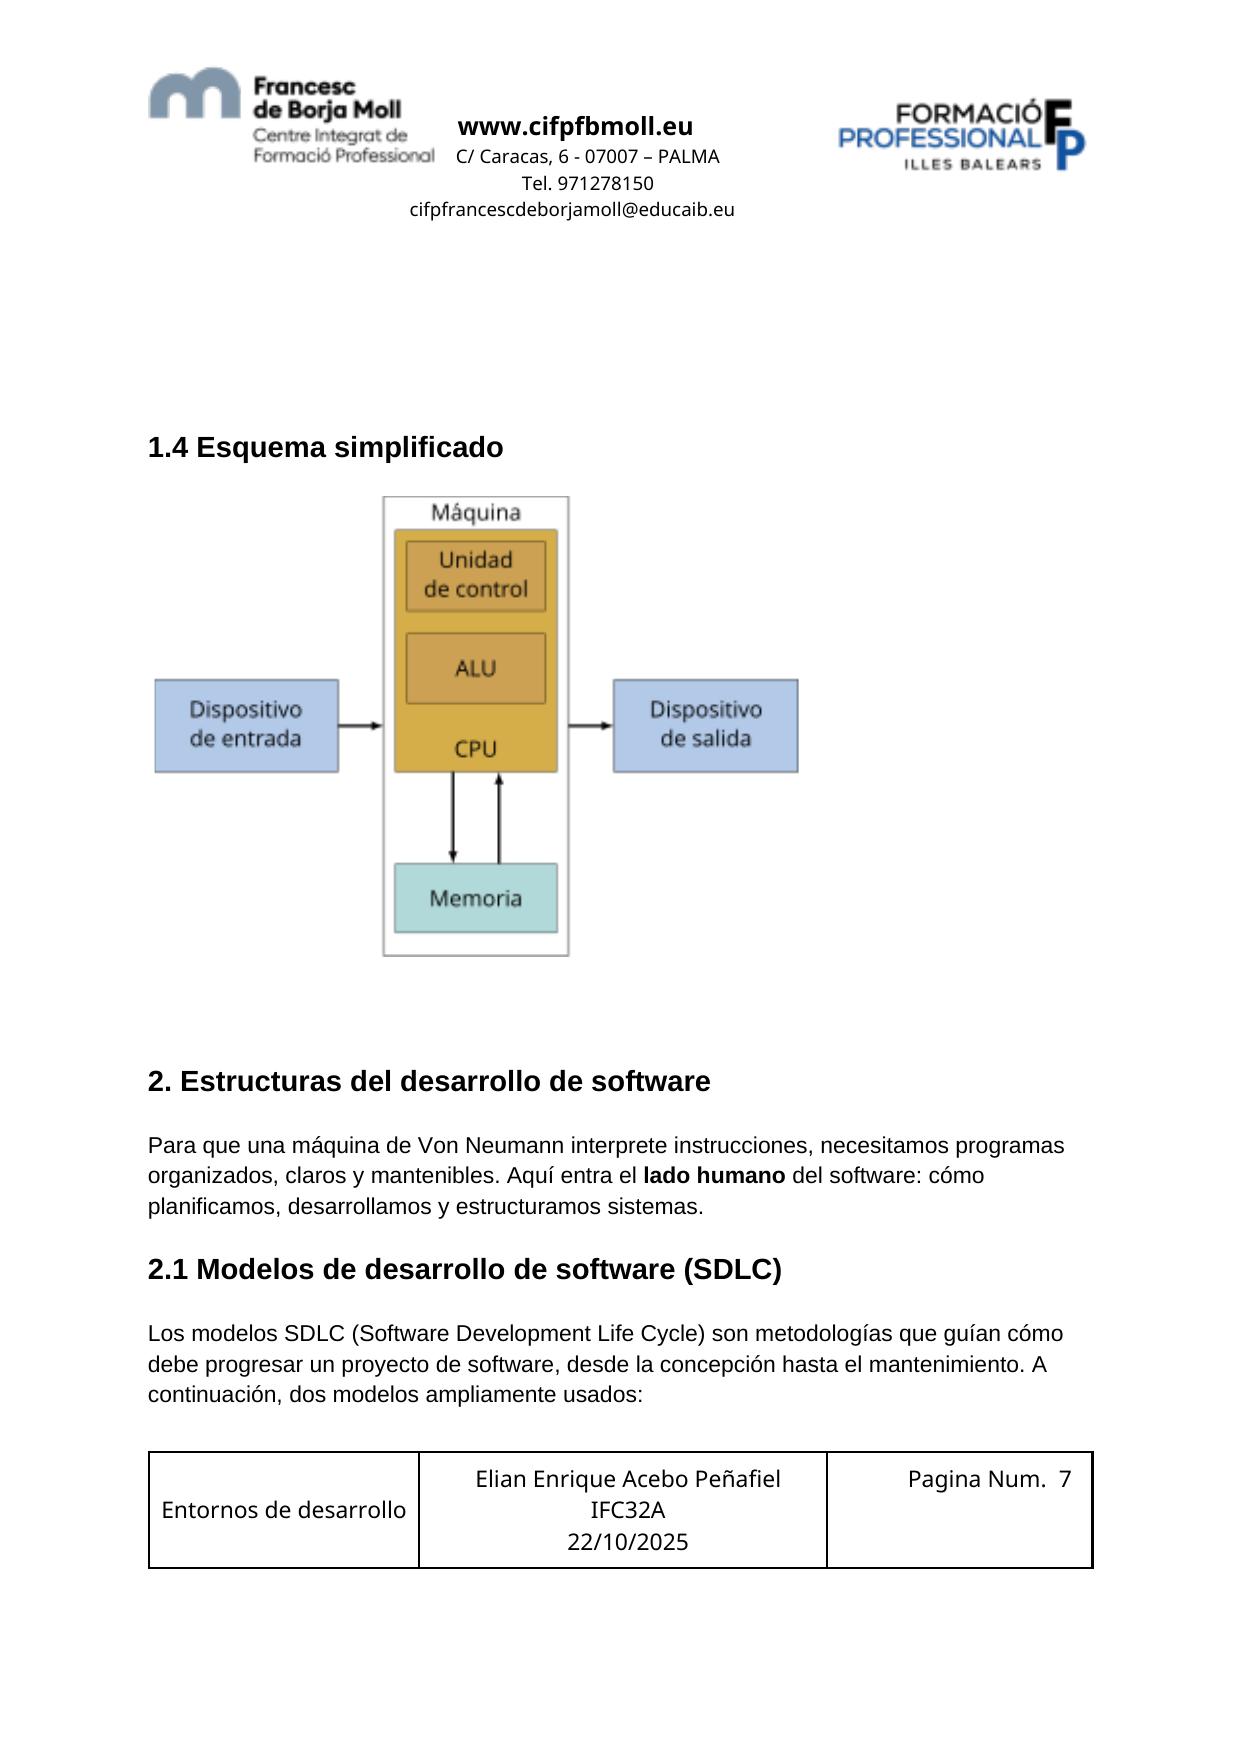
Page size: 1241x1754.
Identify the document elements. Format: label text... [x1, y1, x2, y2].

subtitle 1.4 Esquema simplificado [148, 430, 1093, 464]
picture [154, 496, 799, 957]
subtitle 2. Estructuras del desarrollo de software [148, 1064, 1093, 1098]
text Los modelos SDLC (Software Development Life Cycle) son metodologías que guían cómo debe progresar un proyecto de software, desde la concepción hasta el mantenimiento. A continuación, dos modelos ampliamente usados: [148, 1320, 1093, 1407]
text Para que una máquina de Von Neumann interprete instrucciones, necesitamos programas organizados, claros y mantenibles. Aquí entra el lado humano del software: cómo planificamos, desarrollamos y estructuramos sistemas. [148, 1132, 1093, 1219]
subtitle 2.1 Modelos de desarrollo de software (SDLC) [148, 1252, 1093, 1286]
picture [147, 64, 439, 169]
picture [833, 43, 1093, 227]
